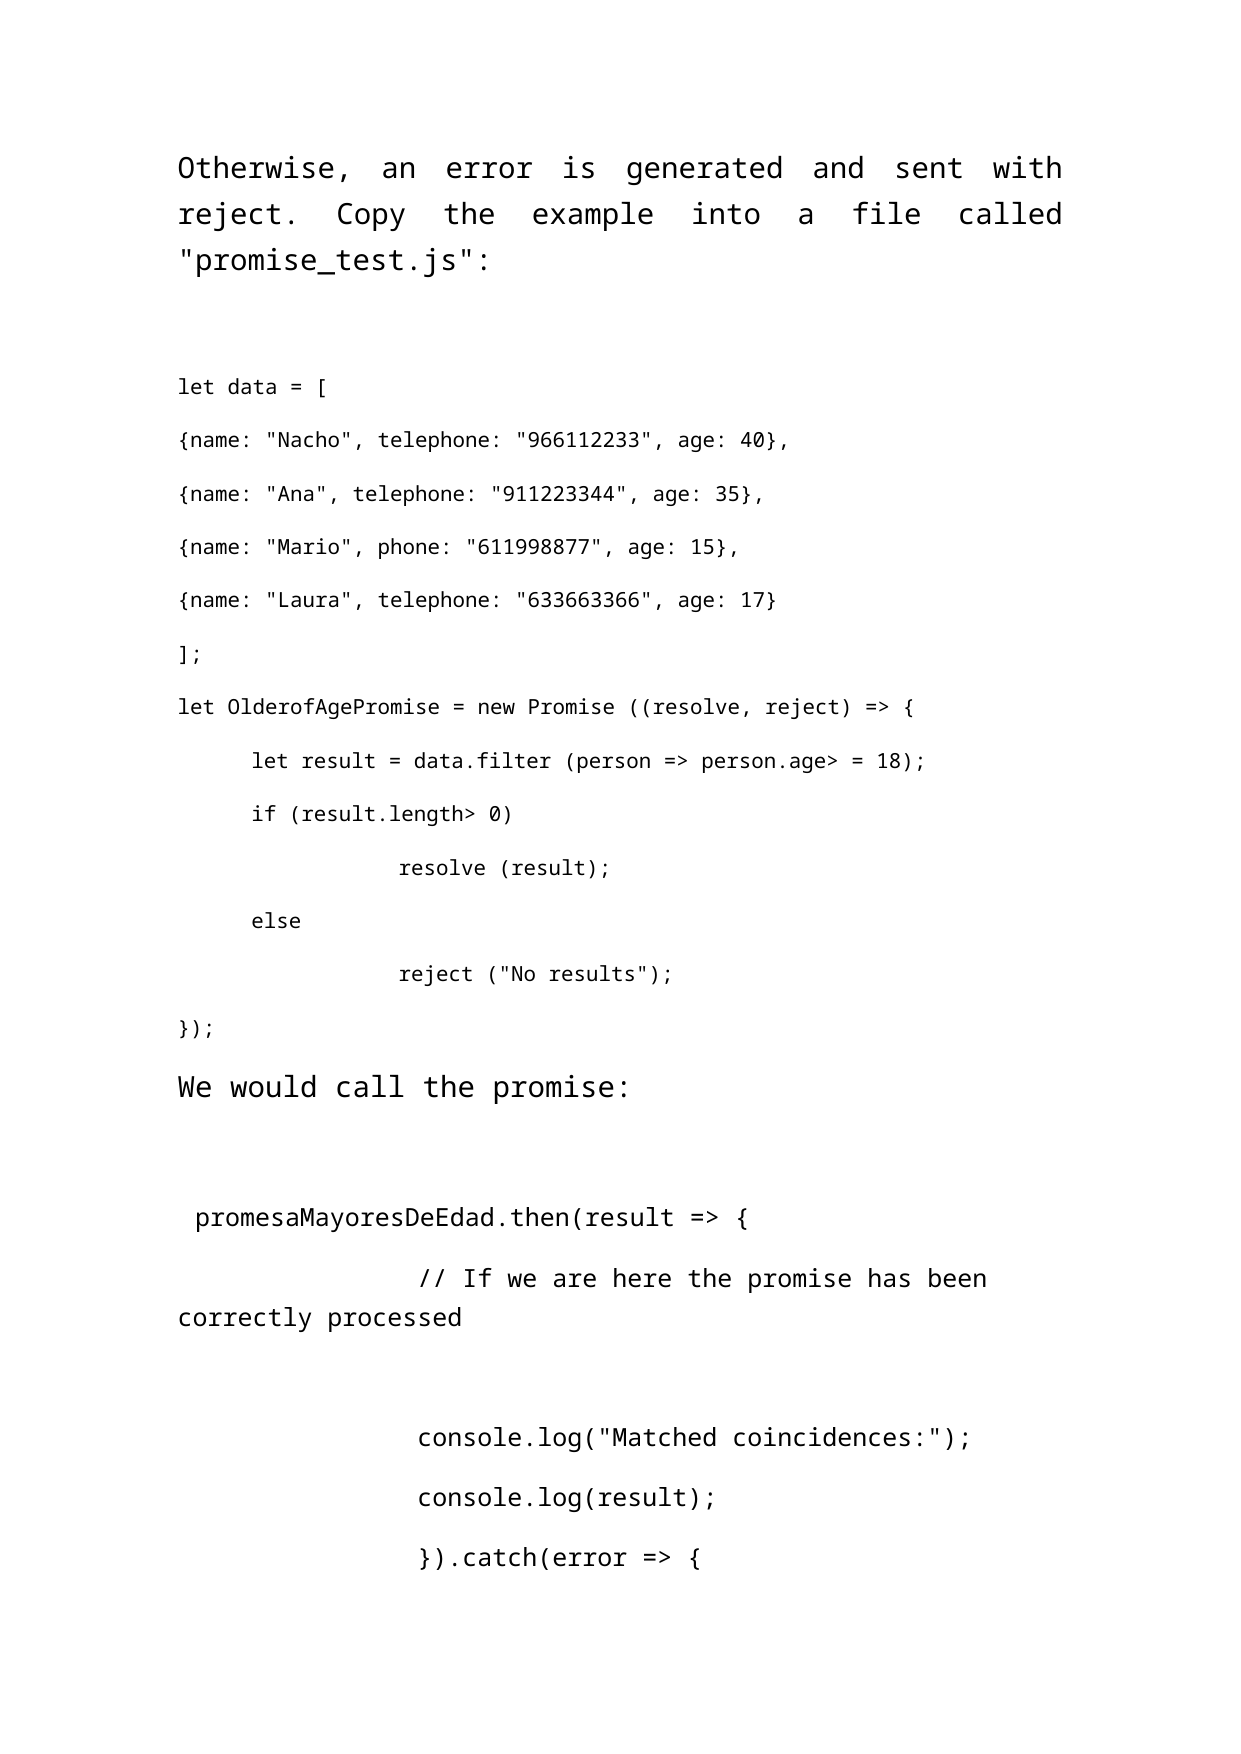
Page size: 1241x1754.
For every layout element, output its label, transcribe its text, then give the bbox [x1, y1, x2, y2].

text {name: "Laura", telephone: "633663366", age: 17} [177, 586, 1063, 614]
text reject ("No results"); [325, 959, 1063, 988]
text // If we are here the promise has been correctly processed [177, 1260, 1063, 1333]
text {name: "Nacho", telephone: "966112233", age: 40}, [177, 425, 1063, 454]
text if (result.length> 0) [177, 799, 1063, 828]
text {name: "Ana", telephone: "911223344", age: 35}, [177, 479, 1063, 507]
text We would call the promise: [177, 1066, 1063, 1106]
text }); [177, 1013, 1063, 1041]
text }).catch(error => { [177, 1539, 1063, 1573]
text promesaMayoresDeEdad.then(result => { [177, 1199, 1063, 1233]
text else [177, 906, 1063, 934]
text let result = data.filter (person => person.age> = 18); [177, 746, 1063, 774]
text resolve (result); [325, 853, 1063, 881]
text {name: "Mario", phone: "611998877", age: 15}, [177, 532, 1063, 561]
text ]; [177, 639, 1063, 667]
text Otherwise, an error is generated and sent with reject. Copy the example into a file called "promise_test.js": [177, 148, 1063, 278]
text console.log(result); [177, 1479, 1063, 1513]
text console.log("Matched coincidences:"); [177, 1419, 1063, 1453]
text let data = [ [177, 372, 1063, 400]
text let OlderofAgePromise = new Promise ((resolve, reject) => { [177, 692, 1063, 721]
